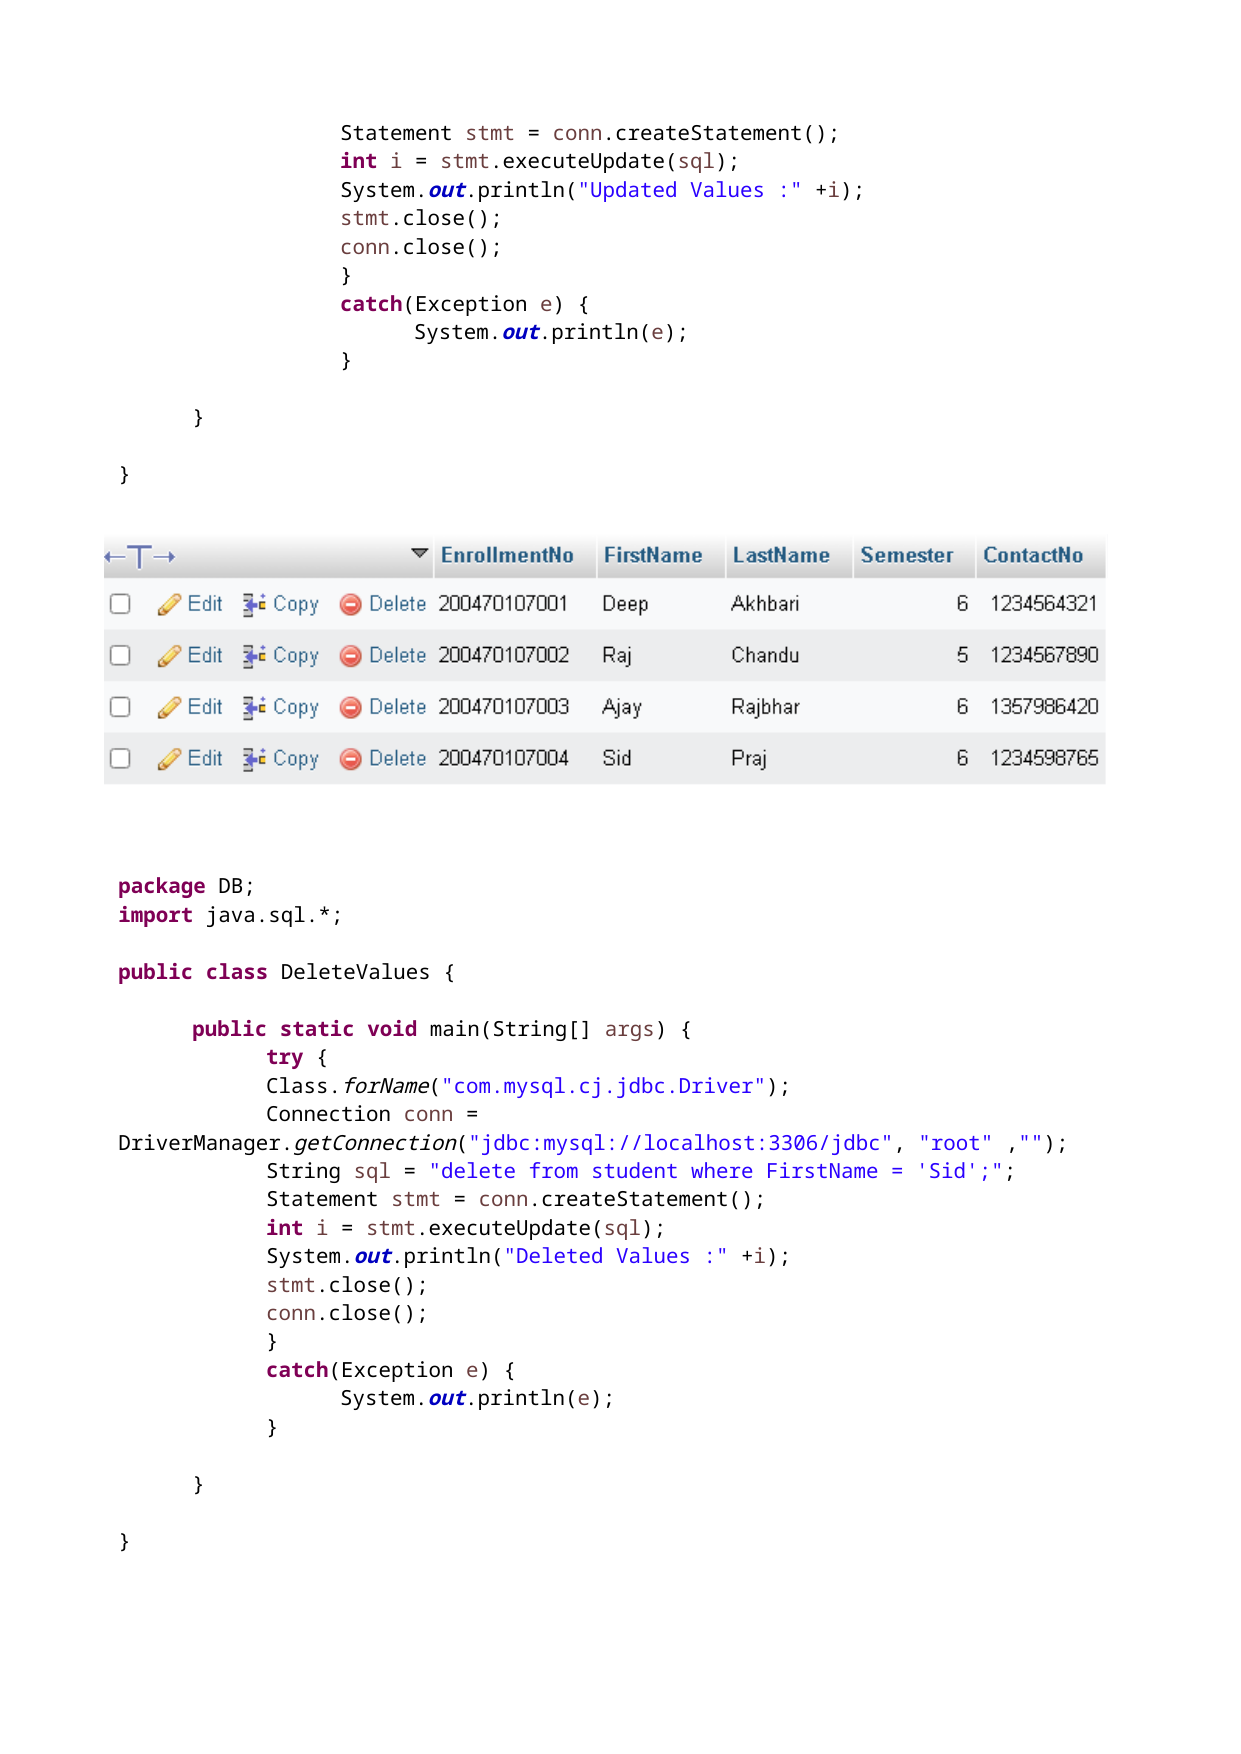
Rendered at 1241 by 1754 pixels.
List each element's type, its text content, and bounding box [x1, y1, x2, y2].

text Statement stmt = conn.createStatement(); [118, 118, 1122, 147]
text stmt.close(); [118, 1270, 1122, 1298]
text public class DeleteValues { [118, 957, 1122, 985]
text } [118, 402, 1122, 431]
text String sql = "delete from student where FirstName = 'Sid';"; [118, 1156, 1122, 1184]
text System.out.println(e); [118, 317, 1122, 346]
text catch(Exception e) { [118, 289, 1122, 317]
text } [118, 260, 1122, 289]
text } [118, 1526, 1122, 1554]
text import java.sql.*; [118, 900, 1122, 928]
text conn.close(); [118, 232, 1122, 260]
picture [104, 534, 1108, 786]
text package DB; [118, 872, 1122, 900]
text System.out.println("Updated Values :" +i); [118, 175, 1122, 203]
text System.out.println("Deleted Values :" +i); [118, 1241, 1122, 1270]
text Class.forName("com.mysql.cj.jdbc.Driver"); [118, 1071, 1122, 1099]
text } [118, 1412, 1122, 1440]
text catch(Exception e) { [118, 1355, 1122, 1383]
text int i = stmt.executeUpdate(sql); [118, 147, 1122, 175]
text Statement stmt = conn.createStatement(); [118, 1184, 1122, 1213]
text public static void main(String[] args) { [118, 1014, 1122, 1042]
text } [118, 1327, 1122, 1355]
text } [118, 1469, 1122, 1497]
text } [118, 346, 1122, 374]
text Connection conn = DriverManager.getConnection("jdbc:mysql://localhost:3306/jdbc", "root" ,""); [118, 1099, 1122, 1156]
text int i = stmt.executeUpdate(sql); [118, 1213, 1122, 1241]
text conn.close(); [118, 1298, 1122, 1327]
text stmt.close(); [118, 203, 1122, 232]
text System.out.println(e); [118, 1383, 1122, 1412]
text try { [118, 1042, 1122, 1071]
text } [118, 459, 1122, 488]
